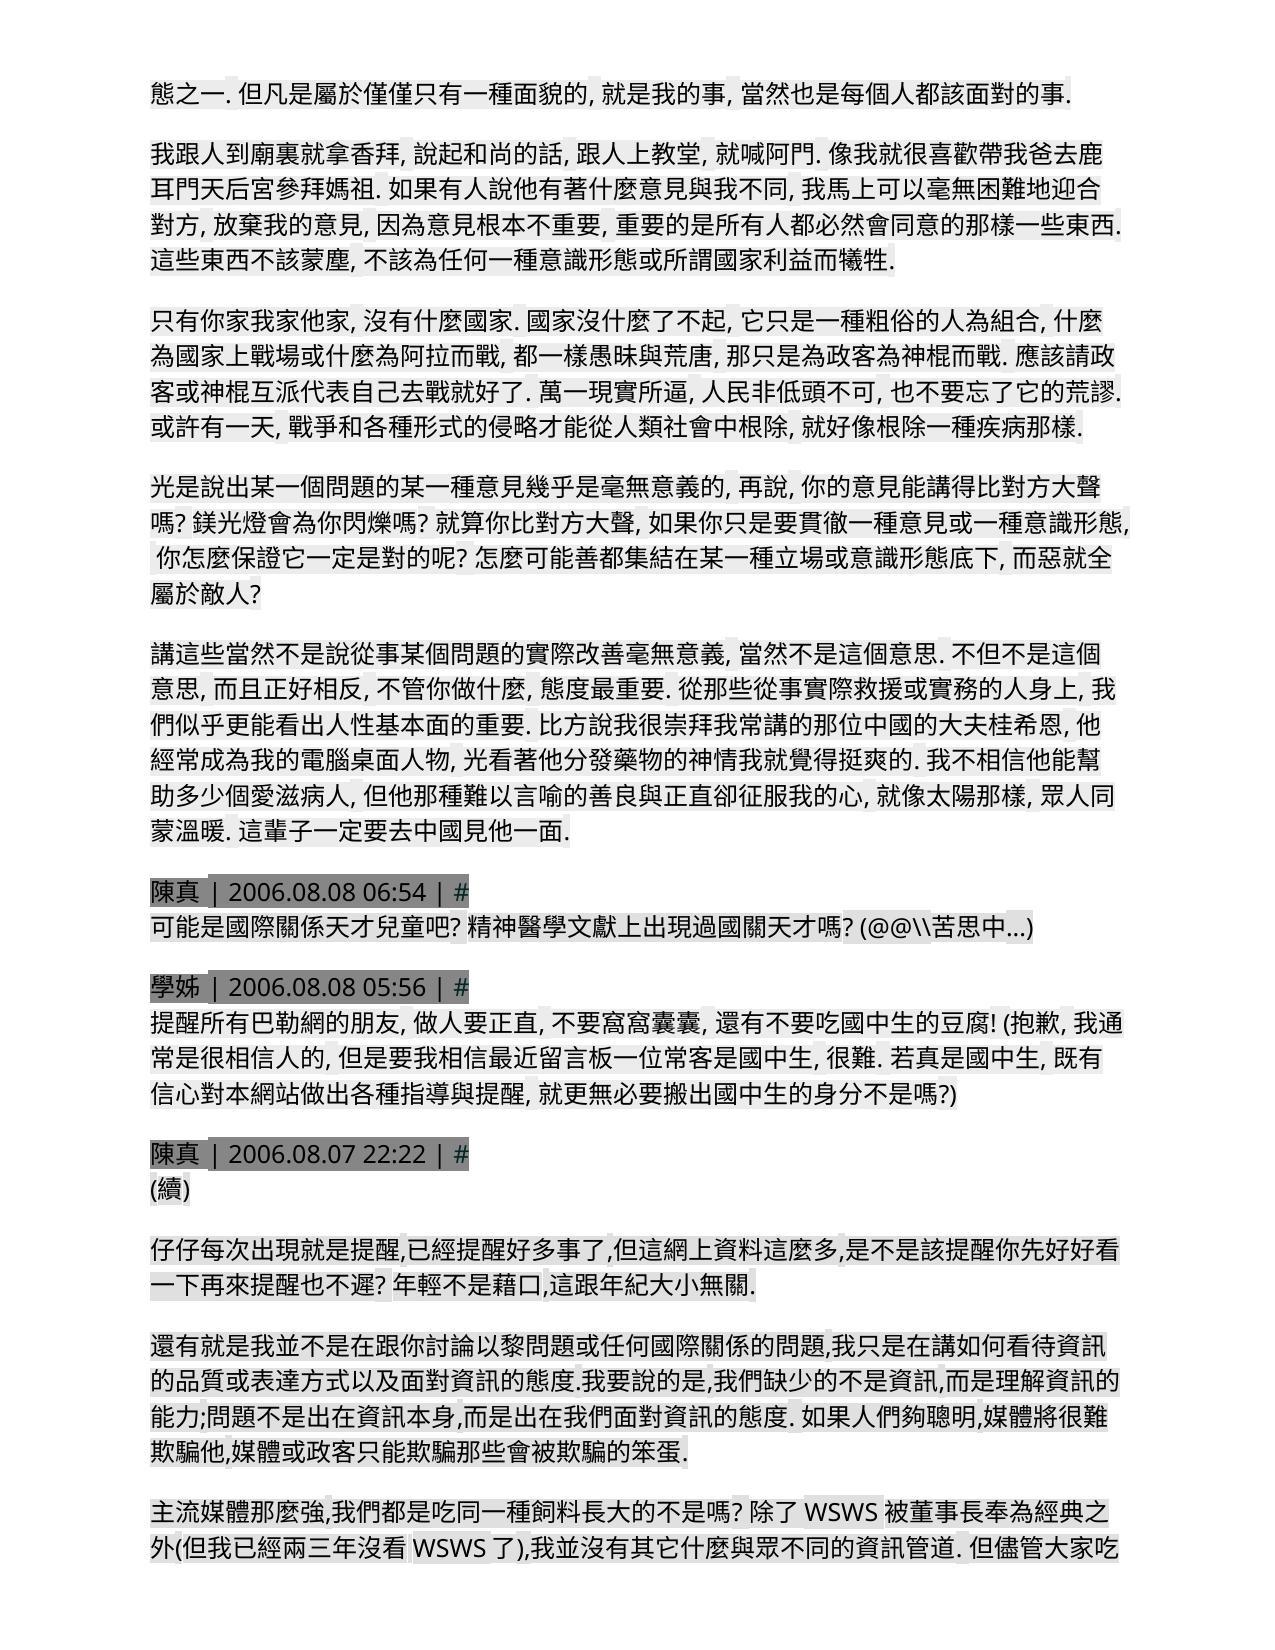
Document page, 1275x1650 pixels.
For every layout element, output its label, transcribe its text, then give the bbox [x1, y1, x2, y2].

text 主流媒體那麼強,我們都是吃同一種飼料長大的不是嗎? 除了WSWS 被董事長奉為經典之外(但我已經兩三年沒看WSWS了),我並沒有其它什麼與眾不同的資訊管道. 但儘管大家吃 [150, 1494, 1125, 1564]
text 學姊 | 2006.08.08 05:56 | # [150, 969, 1125, 1004]
text 態之一. 但凡是屬於僅僅只有一種面貌的, 就是我的事, 當然也是每個人都該面對的事. [150, 75, 1125, 110]
text 陳真 | 2006.08.08 06:54 | # [150, 873, 1125, 908]
text 仔仔每次出現就是提醒,已經提醒好多事了,但這網上資料這麼多,是不是該提醒你先好好看一下再來提醒也不遲? 年輕不是藉口,這跟年紀大小無關. [150, 1231, 1125, 1302]
text 只有你家我家他家, 沒有什麼國家. 國家沒什麼了不起, 它只是一種粗俗的人為組合, 什麼為國家上戰場或什麼為阿拉而戰, 都一樣愚昧與荒唐, 那只是為政客為神棍而戰. 應該請政客或神棍互派代表自己去戰就好了. 萬一現實所逼, 人民非低頭不可, 也不要忘了它的荒謬. 或許有一天, 戰爭和各種形式的侵略才能從人類社會中根除, 就好像根除一種疾病那樣. [150, 302, 1125, 444]
text 我跟人到廟裏就拿香拜, 說起和尚的話, 跟人上教堂, 就喊阿門. 像我就很喜歡帶我爸去鹿耳門天后宮參拜媽祖. 如果有人說他有著什麼意見與我不同, 我馬上可以毫無困難地迎合對方, 放棄我的意見, 因為意見根本不重要, 重要的是所有人都必然會同意的那樣一些東西. 這些東西不該蒙塵, 不該為任何一種意識形態或所謂國家利益而犧牲. [150, 135, 1125, 277]
text 講這些當然不是說從事某個問題的實際改善毫無意義, 當然不是這個意思. 不但不是這個意思, 而且正好相反, 不管你做什麼, 態度最重要. 從那些從事實際救援或實務的人身上, 我們似乎更能看出人性基本面的重要. 比方說我很崇拜我常講的那位中國的大夫桂希恩, 他經常成為我的電腦桌面人物, 光看著他分發藥物的神情我就覺得挺爽的. 我不相信他能幫助多少個愛滋病人, 但他那種難以言喻的善良與正直卻征服我的心, 就像太陽那樣, 眾人同蒙溫暖. 這輩子一定要去中國見他一面. [150, 635, 1125, 848]
text 光是說出某一個問題的某一種意見幾乎是毫無意義的, 再說, 你的意見能講得比對方大聲嗎? 鎂光燈會為你閃爍嗎? 就算你比對方大聲, 如果你只是要貫徹一種意見或一種意識形態, 你怎麼保證它一定是對的呢? 怎麼可能善都集結在某一種立場或意識形態底下, 而惡就全屬於敵人? [150, 469, 1125, 610]
text 還有就是我並不是在跟你討論以黎問題或任何國際關係的問題,我只是在講如何看待資訊的品質或表達方式以及面對資訊的態度.我要說的是,我們缺少的不是資訊,而是理解資訊的能力;問題不是出在資訊本身,而是出在我們面對資訊的態度. 如果人們夠聰明,媒體將很難欺騙他,媒體或政客只能欺騙那些會被欺騙的笨蛋. [150, 1327, 1125, 1469]
text 可能是國際關係天才兒童吧? 精神醫學文獻上出現過國關天才嗎? (@@\\苦思中...) [150, 908, 1125, 944]
text (續) [150, 1171, 1125, 1206]
text 陳真 | 2006.08.07 22:22 | # [150, 1135, 1125, 1171]
text 提醒所有巴勒網的朋友, 做人要正直, 不要窩窩囊囊, 還有不要吃國中生的豆腐! (抱歉, 我通常是很相信人的, 但是要我相信最近留言板一位常客是國中生, 很難. 若真是國中生, 既有信心對本網站做出各種指導與提醒, 就更無必要搬出國中生的身分不是嗎?) [150, 1004, 1125, 1110]
